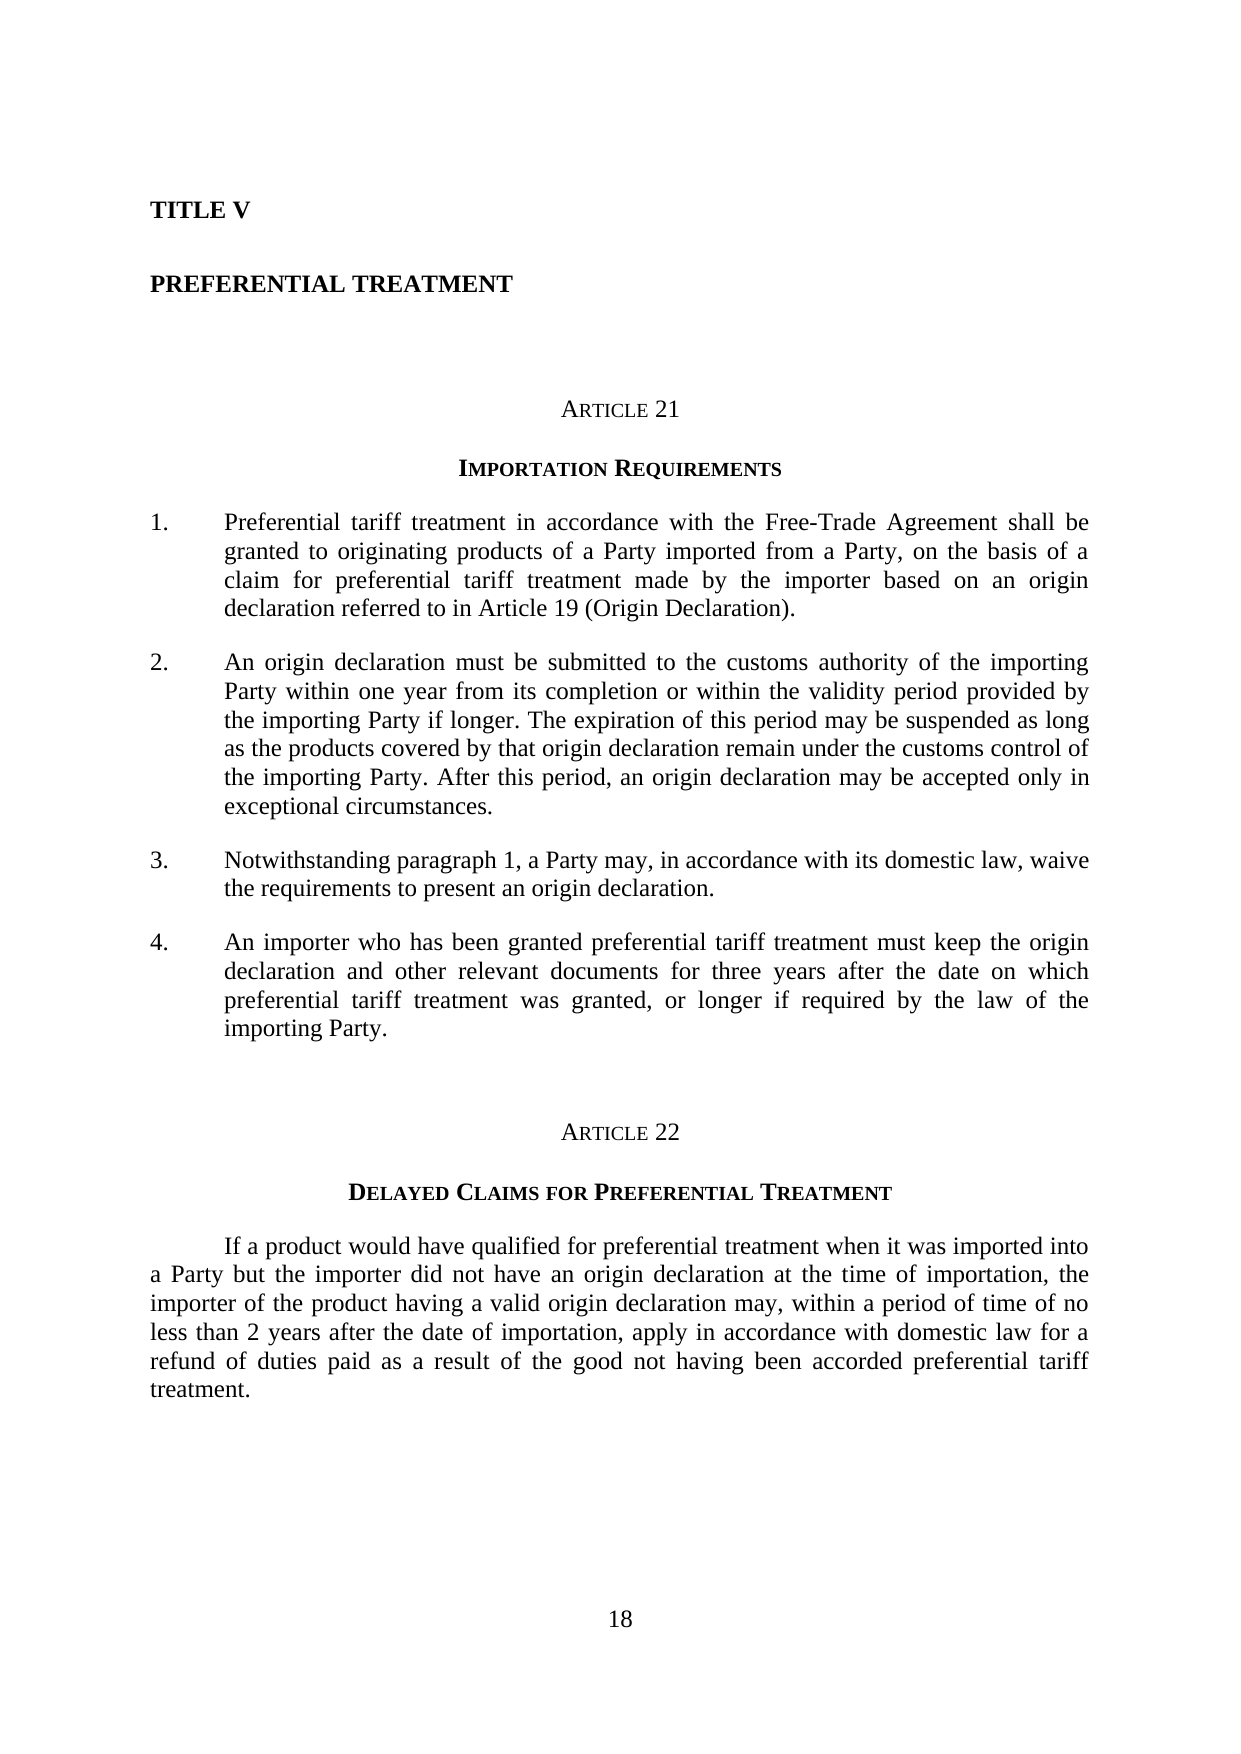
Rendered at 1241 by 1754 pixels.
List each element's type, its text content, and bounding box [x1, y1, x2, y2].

subtitle Article 21 [150, 394, 1090, 422]
text If a product would have qualified for preferential treatment when it was imported into a Party but the importer did not have an origin declaration at the time of importation, the importer of the product having a valid origin declaration may, within a period of time of no less than 2 years after the date of importation, apply in accordance with domestic law for a refund of duties paid as a result of the good not having been accorded preferential tariff treatment. [150, 1231, 1090, 1403]
title Importation Requirements [150, 453, 1090, 482]
subtitle Article 22 [150, 1117, 1090, 1146]
title Delayed Claims for Preferential Treatment [150, 1177, 1090, 1206]
title TITLE V [150, 195, 1090, 224]
text 3. Notwithstanding paragraph 1, a Party may, in accordance with its domestic law, waive the requirements to present an origin declaration. [150, 845, 1090, 902]
text 4. An importer who has been granted preferential tariff treatment must keep the origin declaration and other relevant documents for three years after the date on which preferential tariff treatment was granted, or longer if required by the law of the importing Party. [150, 927, 1090, 1042]
text 2. An origin declaration must be submitted to the customs authority of the importing Party within one year from its completion or within the validity period provided by the importing Party if longer. The expiration of this period may be suspended as long as the products covered by that origin declaration remain under the customs control of the importing Party. After this period, an origin declaration may be accepted only in exceptional circumstances. [150, 647, 1090, 820]
text 1. Preferential tariff treatment in accordance with the Free-Trade Agreement shall be granted to originating products of a Party imported from a Party, on the basis of a claim for preferential tariff treatment made by the importer based on an origin declaration referred to in Article 19 (Origin Declaration). [150, 507, 1090, 622]
title PREFERENTIAL TREATMENT [150, 269, 1090, 298]
